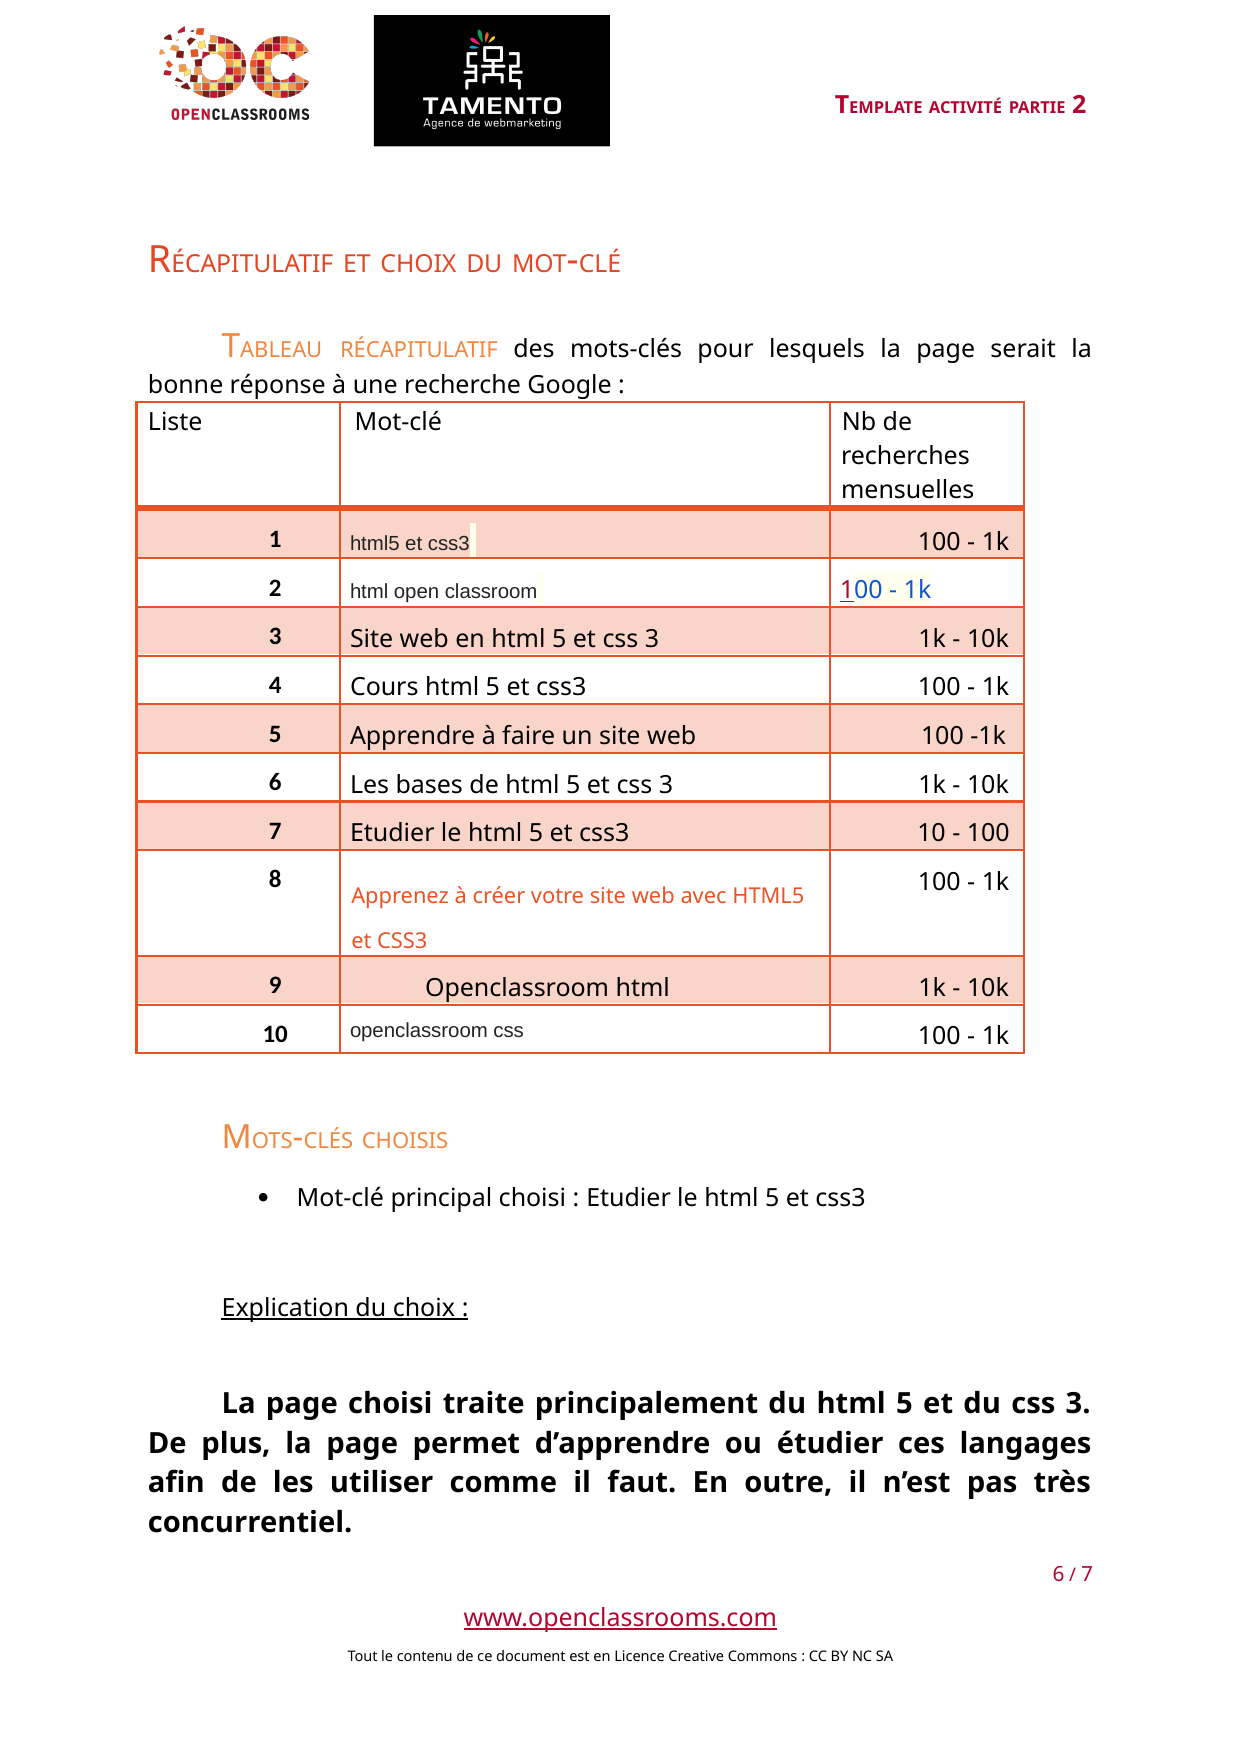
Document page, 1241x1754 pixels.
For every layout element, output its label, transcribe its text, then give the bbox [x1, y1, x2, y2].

table_cell 1k - 10k [831, 957, 1023, 1003]
table_cell 100 - 1k [831, 1006, 1023, 1052]
table_cell Apprenez à créer votre site web avec HTML5 et CSS3 [341, 851, 829, 955]
table_cell 100 - 1k [831, 657, 1023, 703]
table_cell openclassroom css [341, 1006, 829, 1052]
table_cell Etudier le html 5 et css3 [341, 803, 829, 849]
table_cell 3 [138, 608, 339, 654]
table_cell 10 - 100 [831, 803, 1023, 849]
table_cell 9 [138, 957, 339, 1003]
table_cell Les bases de html 5 et css 3 [341, 754, 829, 800]
table_cell 1 [138, 511, 339, 557]
table_cell Cours html 5 et css3 [341, 657, 829, 703]
picture [153, 16, 315, 130]
table_cell 100 - 1k [831, 559, 1023, 606]
table_cell Apprendre à faire un site web [341, 705, 829, 752]
table_cell html open classroom [341, 559, 829, 606]
table_cell Site web en html 5 et css 3 [341, 608, 829, 654]
text Explication du choix : [148, 1289, 1093, 1323]
table_cell 100 - 1k [831, 511, 1023, 557]
table_cell 8 [138, 851, 339, 955]
table_cell 4 [138, 657, 339, 703]
table_cell 2 [138, 559, 339, 606]
table_cell 100 -1k [831, 705, 1023, 752]
text Tableau récapitulatif des mots-clés pour lesquels la page serait la bonne réponse à une recherche Google : [148, 322, 1093, 401]
subtitle Récapitulatif et choix du mot-clé [148, 233, 1093, 284]
table_header Nb de recherches mensuelles [831, 403, 1023, 505]
picture [373, 15, 610, 147]
subtitle Mot-clé principal choisi : Etudier le html 5 et css3 [259, 1179, 1093, 1213]
table_cell 100 - 1k [831, 851, 1023, 955]
table_cell 7 [138, 803, 339, 849]
table_header Mot-clé [341, 403, 829, 505]
table_cell html5 et css3 [341, 511, 829, 557]
text La page choisi traite principalement du html 5 et du css 3. De plus, la page permet d’apprendre ou étudier ces langages afin de les utiliser comme il faut. En outre, il n’est pas très concurrentiel. [148, 1382, 1093, 1541]
table_cell 10 [138, 1006, 339, 1052]
table_header Liste [138, 403, 339, 505]
table_cell Openclassroom html [341, 957, 829, 1003]
table_cell 6 [138, 754, 339, 800]
table_cell 5 [138, 705, 339, 752]
table_cell 1k - 10k [831, 754, 1023, 800]
text Mots-clés choisis [148, 1113, 1093, 1159]
table_cell 1k - 10k [831, 608, 1023, 654]
